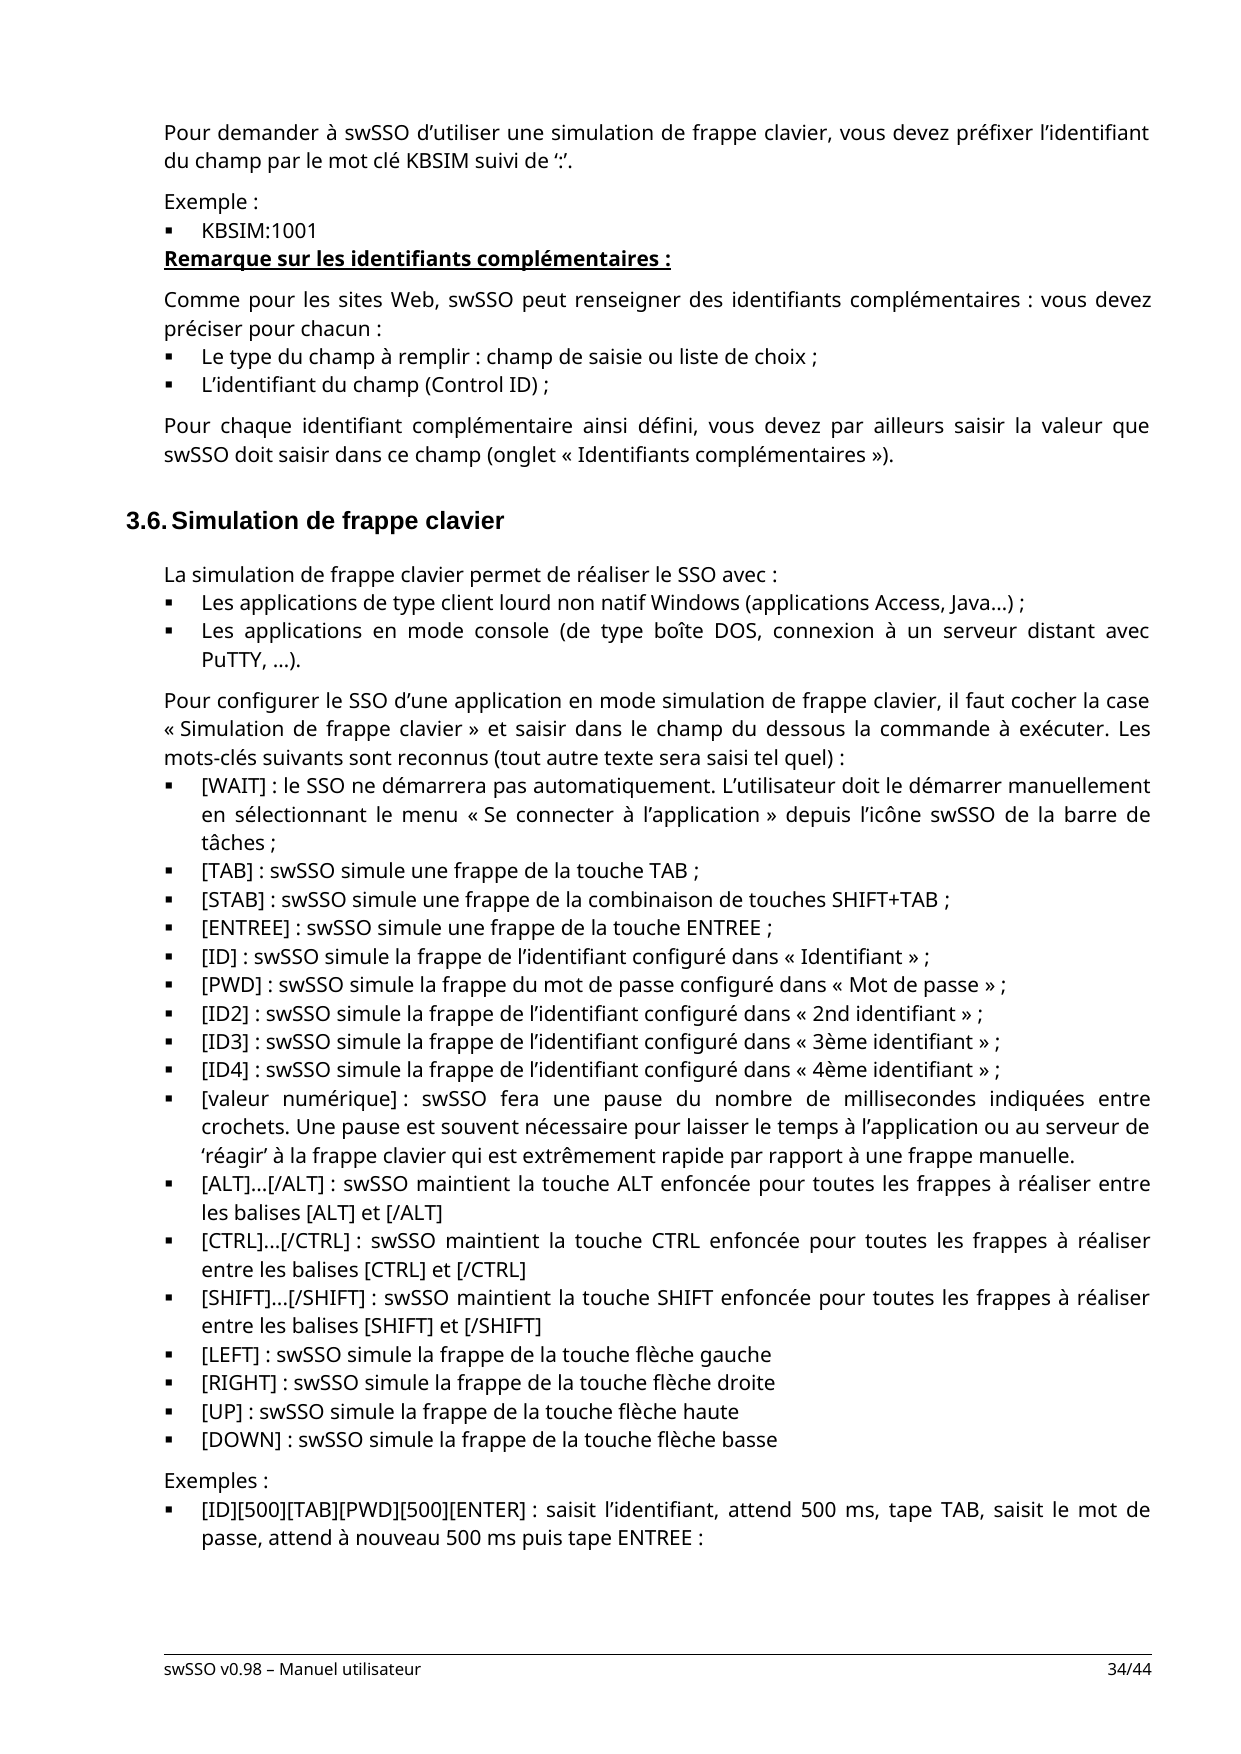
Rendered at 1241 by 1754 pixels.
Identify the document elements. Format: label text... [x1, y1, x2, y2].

text Exemple : [164, 187, 1152, 216]
list [DOWN] : swSSO simule la frappe de la touche flèche basse [164, 1425, 1152, 1454]
list [ENTREE] : swSSO simule une frappe de la touche ENTREE ; [164, 913, 1152, 942]
text Exemples : [164, 1466, 1152, 1495]
list Les applications en mode console (de type boîte DOS, connexion à un serveur distant avec PuTTY, …). [164, 617, 1152, 673]
text La simulation de frappe clavier permet de réaliser le SSO avec : [164, 560, 1152, 588]
list [UP] : swSSO simule la frappe de la touche flèche haute [164, 1397, 1152, 1425]
list [PWD] : swSSO simule la frappe du mot de passe configuré dans « Mot de passe » ; [164, 970, 1152, 999]
list [ID2] : swSSO simule la frappe de l’identifiant configuré dans « 2nd identifiant » ; [164, 999, 1152, 1027]
list Le type du champ à remplir : champ de saisie ou liste de choix ; [164, 342, 1152, 371]
list Les applications de type client lourd non natif Windows (applications Access, Java…) ; [164, 588, 1152, 617]
list [WAIT] : le SSO ne démarrera pas automatiquement. L’utilisateur doit le démarrer manuellement en sélectionnant le menu « Se connecter à l’application » depuis l’icône swSSO de la barre de tâches ; [164, 771, 1152, 857]
list [valeur numérique] : swSSO fera une pause du nombre de millisecondes indiquées entre crochets. Une pause est souvent nécessaire pour laisser le temps à l’application ou au serveur de ‘réagir’ à la frappe clavier qui est extrêmement rapide par rapport à une frappe manuelle. [164, 1084, 1152, 1169]
list [LEFT] : swSSO simule la frappe de la touche flèche gauche [164, 1340, 1152, 1368]
list [STAB] : swSSO simule une frappe de la combinaison de touches SHIFT+TAB ; [164, 885, 1152, 913]
list [RIGHT] : swSSO simule la frappe de la touche flèche droite [164, 1368, 1152, 1397]
text Pour chaque identifiant complémentaire ainsi défini, vous devez par ailleurs saisir la valeur que swSSO doit saisir dans ce champ (onglet « Identifiants complémentaires »). [164, 412, 1152, 468]
list [SHIFT]...[/SHIFT] : swSSO maintient la touche SHIFT enfoncée pour toutes les frappes à réaliser entre les balises [SHIFT] et [/SHIFT] [164, 1283, 1152, 1340]
list [ID][500][TAB][PWD][500][ENTER] : saisit l’identifiant, attend 500 ms, tape TAB, saisit le mot de passe, attend à nouveau 500 ms puis tape ENTREE : [164, 1495, 1152, 1552]
subtitle Simulation de frappe clavier [126, 506, 1152, 535]
list Remarque sur les identifiants complémentaires : [164, 244, 1152, 273]
list [TAB] : swSSO simule une frappe de la touche TAB ; [164, 857, 1152, 885]
list [ALT]...[/ALT] : swSSO maintient la touche ALT enfoncée pour toutes les frappes à réaliser entre les balises [ALT] et [/ALT] [164, 1169, 1152, 1226]
text Comme pour les sites Web, swSSO peut renseigner des identifiants complémentaires : vous devez préciser pour chacun : [164, 285, 1152, 342]
list [ID3] : swSSO simule la frappe de l’identifiant configuré dans « 3ème identifiant » ; [164, 1027, 1152, 1056]
list [ID4] : swSSO simule la frappe de l’identifiant configuré dans « 4ème identifiant » ; [164, 1056, 1152, 1084]
text Pour configurer le SSO d’une application en mode simulation de frappe clavier, il faut cocher la case « Simulation de frappe clavier » et saisir dans le champ du dessous la commande à exécuter. Les mots-clés suivants sont reconnus (tout autre texte sera saisi tel quel) : [164, 686, 1152, 771]
list [CTRL]...[/CTRL] : swSSO maintient la touche CTRL enfoncée pour toutes les frappes à réaliser entre les balises [CTRL] et [/CTRL] [164, 1226, 1152, 1283]
list [ID] : swSSO simule la frappe de l’identifiant configuré dans « Identifiant » ; [164, 942, 1152, 970]
list L’identifiant du champ (Control ID) ; [164, 371, 1152, 399]
list KBSIM:1001 [164, 216, 1152, 244]
text Pour demander à swSSO d’utiliser une simulation de frappe clavier, vous devez préfixer l’identifiant du champ par le mot clé KBSIM suivi de ‘:’. [164, 118, 1152, 175]
